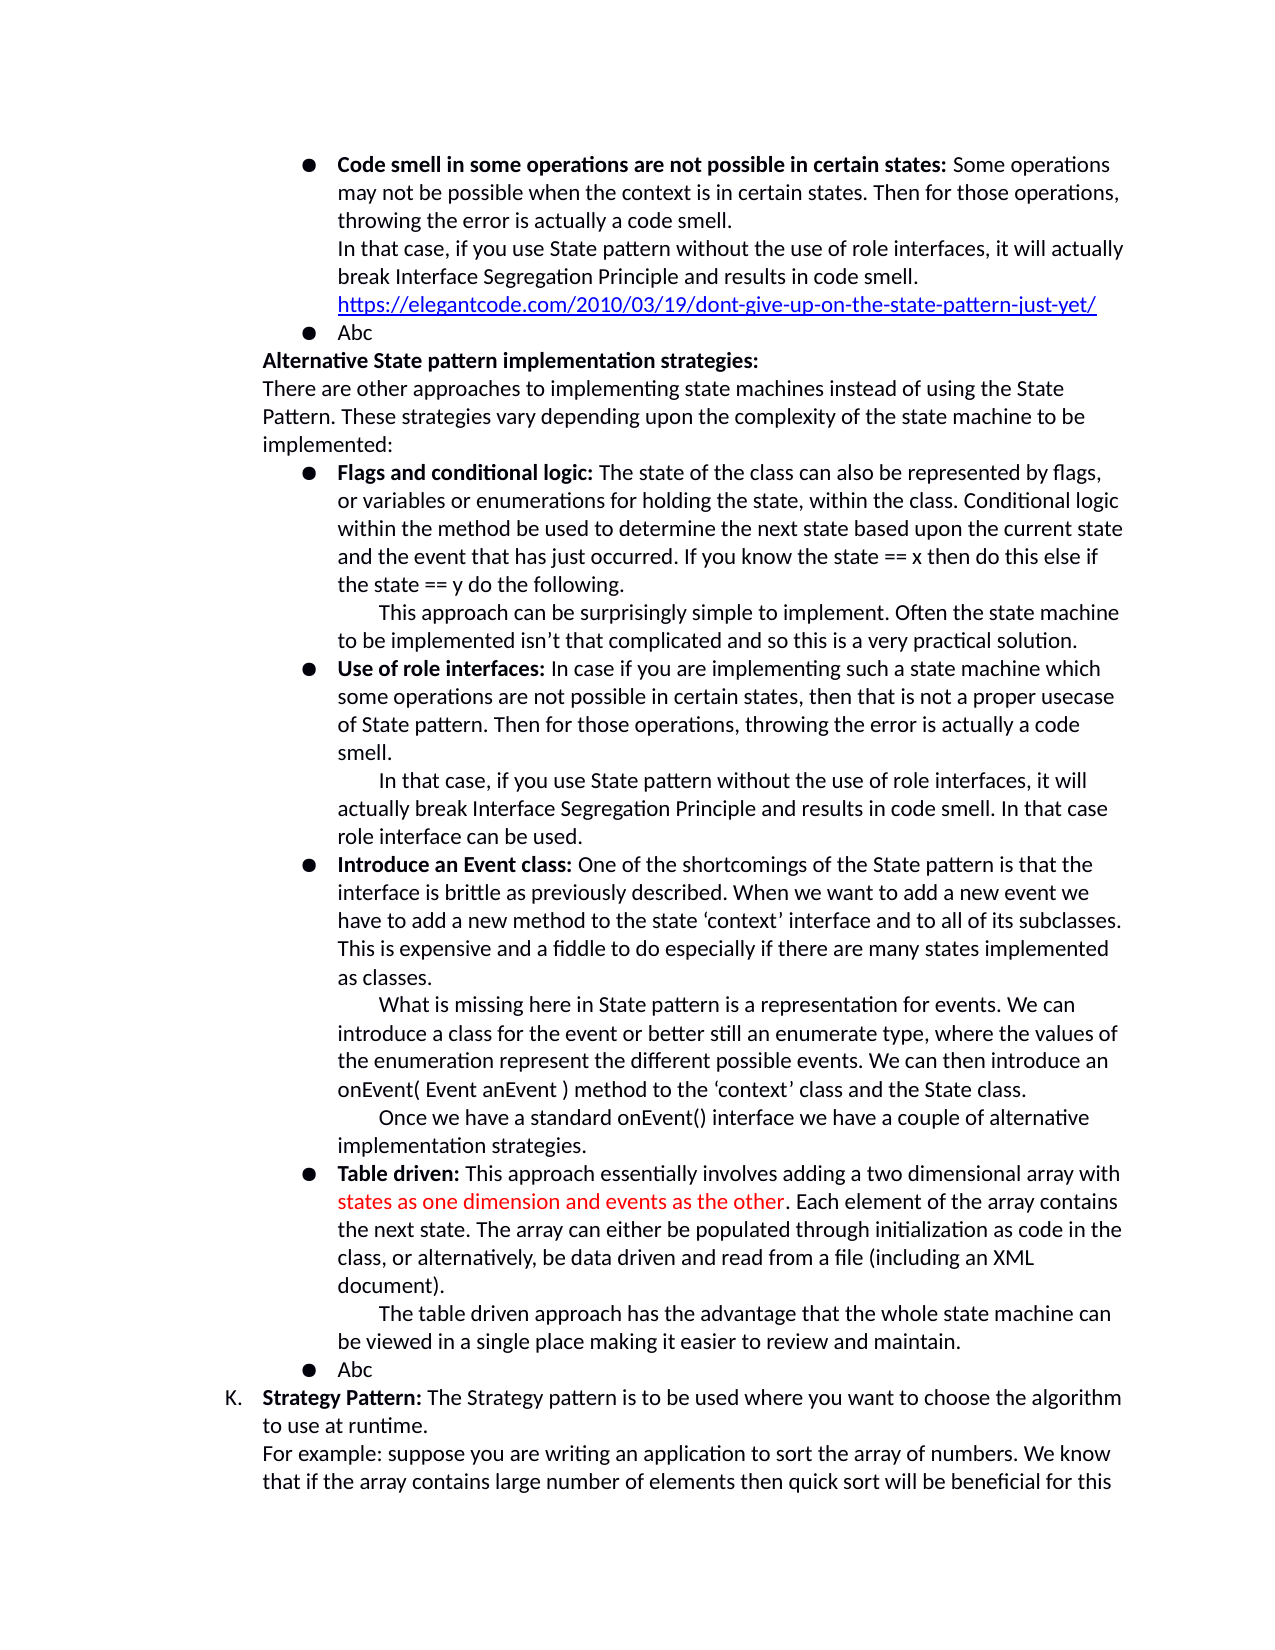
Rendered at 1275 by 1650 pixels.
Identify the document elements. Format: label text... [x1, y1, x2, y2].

list Abc [300, 1355, 1125, 1383]
list Code smell in some operations are not possible in certain states: Some operations may not be possible when the context is in certain states. Then for those operations, throwing the error is actually a code smell. [300, 150, 1125, 234]
list In that case, if you use State pattern without the use of role interfaces, it will actually break Interface Segregation Principle and results in code smell. [300, 234, 1125, 290]
list Alternative State pattern implementation strategies: [225, 346, 1125, 374]
list There are other approaches to implementing state machines instead of using the State Pattern. These strategies vary depending upon the complexity of the state machine to be implemented: [225, 374, 1125, 458]
list Abc [300, 318, 1125, 346]
list Introduce an Event class: One of the shortcomings of the State pattern is that the interface is brittle as previously described. When we want to add a new event we have to add a new method to the state ‘context’ interface and to all of its subclasses. This is expensive and a fiddle to do especially if there are many states implemented as classes. [300, 851, 1125, 991]
list Once we have a standard onEvent() interface we have a couple of alternative implementation strategies. [300, 1103, 1125, 1159]
list In that case, if you use State pattern without the use of role interfaces, it will actually break Interface Segregation Principle and results in code smell. In that case role interface can be used. [300, 766, 1125, 851]
list https://elegantcode.com/2010/03/19/dont-give-up-on-the-state-pattern-just-yet/ [300, 290, 1125, 318]
list Flags and conditional logic: The state of the class can also be represented by flags, or variables or enumerations for holding the state, within the class. Conditional logic within the method be used to determine the next state based upon the current state and the event that has just occurred. If you know the state == x then do this else if the state == y do the following. [300, 458, 1125, 598]
list This approach can be surprisingly simple to implement. Often the state machine to be implemented isn’t that complicated and so this is a very practical solution. [300, 598, 1125, 654]
list Use of role interfaces: In case if you are implementing such a state machine which some operations are not possible in certain states, then that is not a proper usecase of State pattern. Then for those operations, throwing the error is actually a code smell. [300, 654, 1125, 766]
list For example: suppose you are writing an application to sort the array of numbers. We know that if the array contains large number of elements then quick sort will be beneficial for this [225, 1439, 1125, 1495]
list Strategy Pattern: The Strategy pattern is to be used where you want to choose the algorithm to use at runtime. [225, 1383, 1125, 1439]
list The table driven approach has the advantage that the whole state machine can be viewed in a single place making it easier to review and maintain. [300, 1299, 1125, 1355]
list Table driven: This approach essentially involves adding a two dimensional array with states as one dimension and events as the other. Each element of the array contains the next state. The array can either be populated through initialization as code in the class, or alternatively, be data driven and read from a file (including an XML document). [300, 1159, 1125, 1299]
list What is missing here in State pattern is a representation for events. We can introduce a class for the event or better still an enumerate type, where the values of the enumeration represent the different possible events. We can then introduce an onEvent( Event anEvent ) method to the ‘context’ class and the State class. [300, 991, 1125, 1103]
